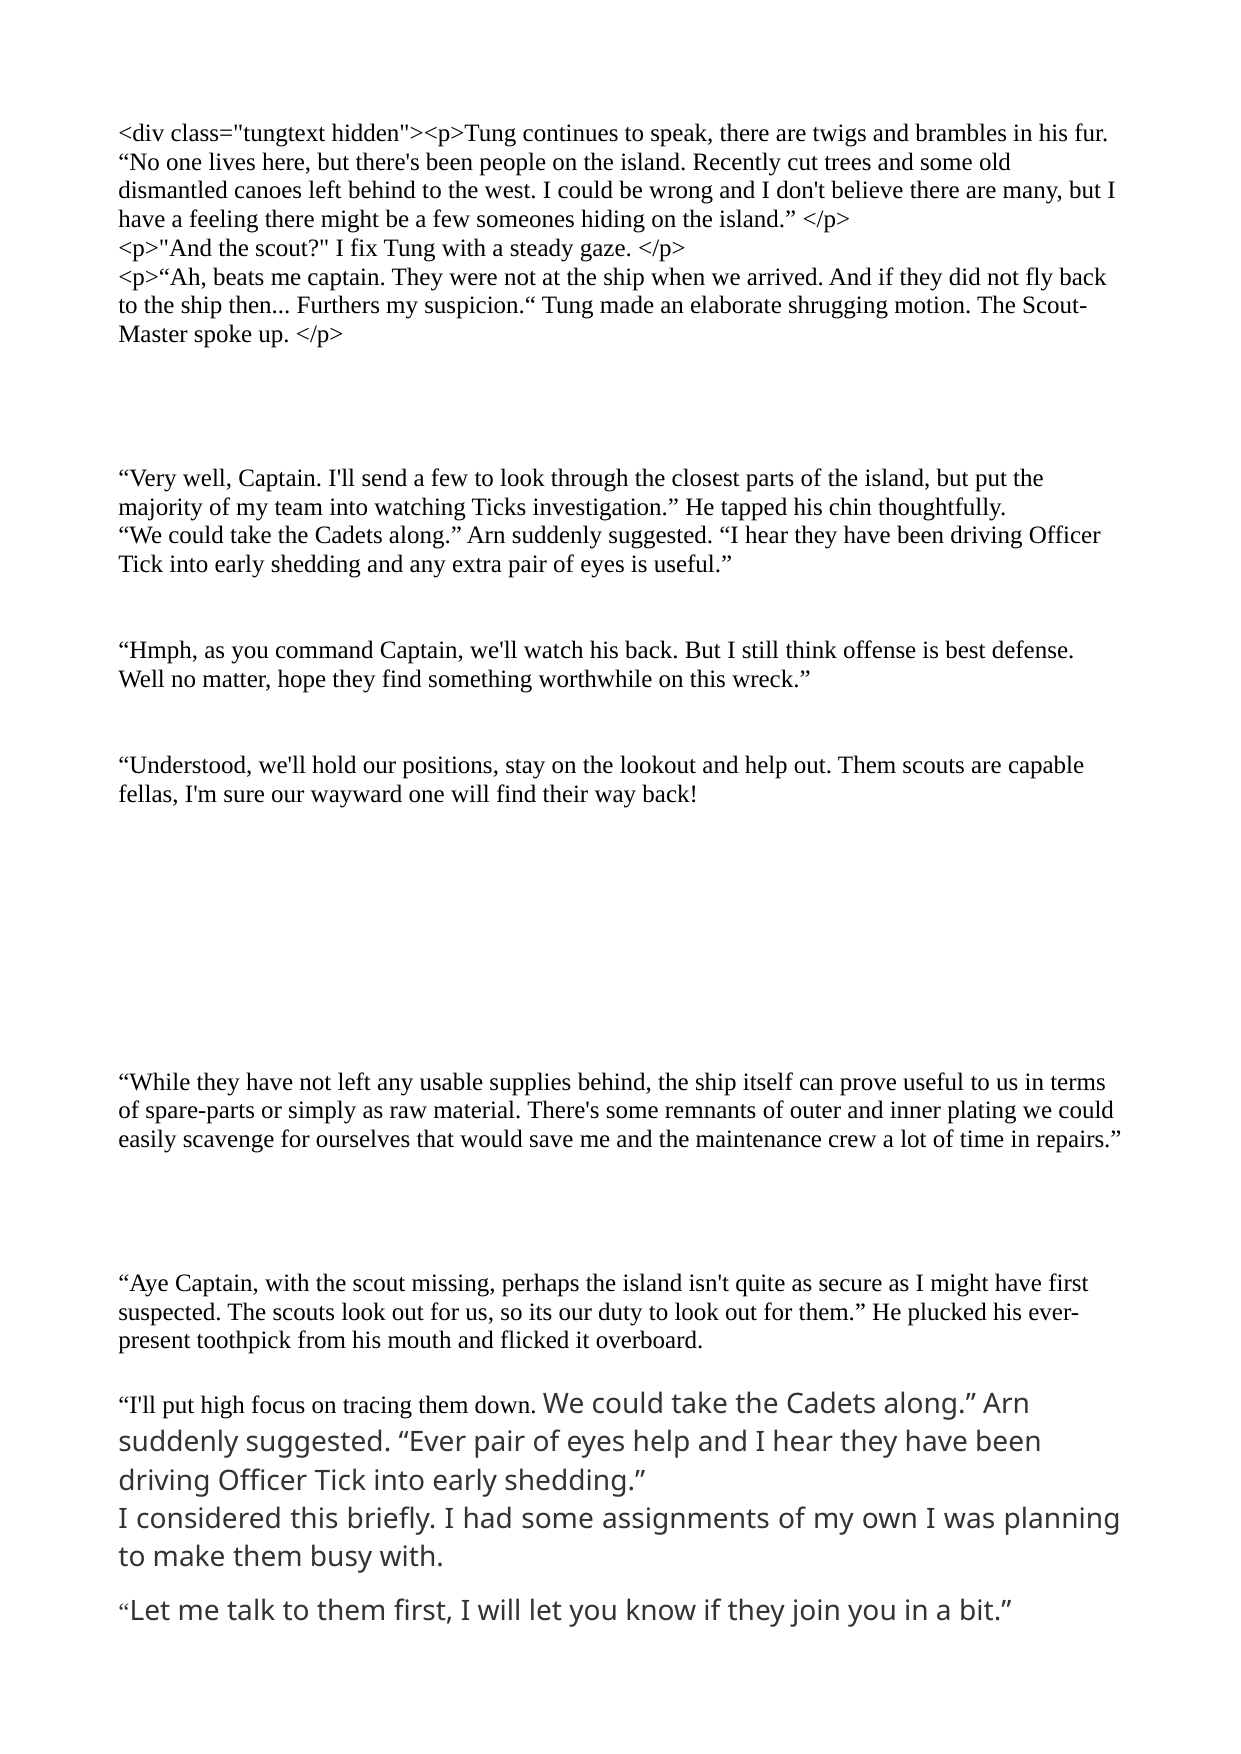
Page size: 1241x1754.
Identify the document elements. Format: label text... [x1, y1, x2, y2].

text <div class="tungtext hidden"><p>Tung continues to speak, there are twigs and brambles in his fur. “No one lives here, but there's been people on the island. Recently cut trees and some old dismantled canoes left behind to the west. I could be wrong and I don't believe there are many, but I have a feeling there might be a few someones hiding on the island.” </p> [118, 118, 1122, 233]
text “Aye Captain, with the scout missing, perhaps the island isn't quite as secure as I might have first suspected. The scouts look out for us, so its our duty to look out for them.” He plucked his ever-present toothpick from his mouth and flicked it overboard. [118, 1268, 1122, 1354]
text “While they have not left any usable supplies behind, the ship itself can prove useful to us in terms of spare-parts or simply as raw material. There's some remnants of outer and inner plating we could easily scavenge for ourselves that would save me and the maintenance crew a lot of time in repairs.” [118, 1067, 1122, 1153]
text “We could take the Cadets along.” Arn suddenly suggested. “I hear they have been driving Officer Tick into early shedding and any extra pair of eyes is useful.” [118, 521, 1122, 578]
text “Hmph, as you command Captain, we'll watch his back. But I still think offense is best defense. [118, 636, 1122, 664]
text <p>"And the scout?" I fix Tung with a steady gaze. </p> [118, 233, 1122, 262]
text I considered this briefly. I had some assignments of my own I was planning to make them busy with. [118, 1498, 1122, 1575]
text “I'll put high focus on tracing them down. We could take the Cadets along.” Arn suddenly suggested. “Ever pair of eyes help and I hear they have been driving Officer Tick into early shedding.” [118, 1383, 1122, 1498]
text <p>“Ah, beats me captain. They were not at the ship when we arrived. And if they did not fly back to the ship then... Furthers my suspicion.“ Tung made an elaborate shrugging motion. The Scout-Master spoke up. </p> [118, 262, 1122, 348]
text “Very well, Captain. I'll send a few to look through the closest parts of the island, but put the majority of my team into watching Ticks investigation.” He tapped his chin thoughtfully. [118, 463, 1122, 521]
text “Understood, we'll hold our positions, stay on the lookout and help out. Them scouts are capable fellas, I'm sure our wayward one will find their way back! [118, 751, 1122, 808]
text “Let me talk to them first, I will let you know if they join you in a bit.” [118, 1590, 1122, 1629]
text Well no matter, hope they find something worthwhile on this wreck.” [118, 664, 1122, 693]
